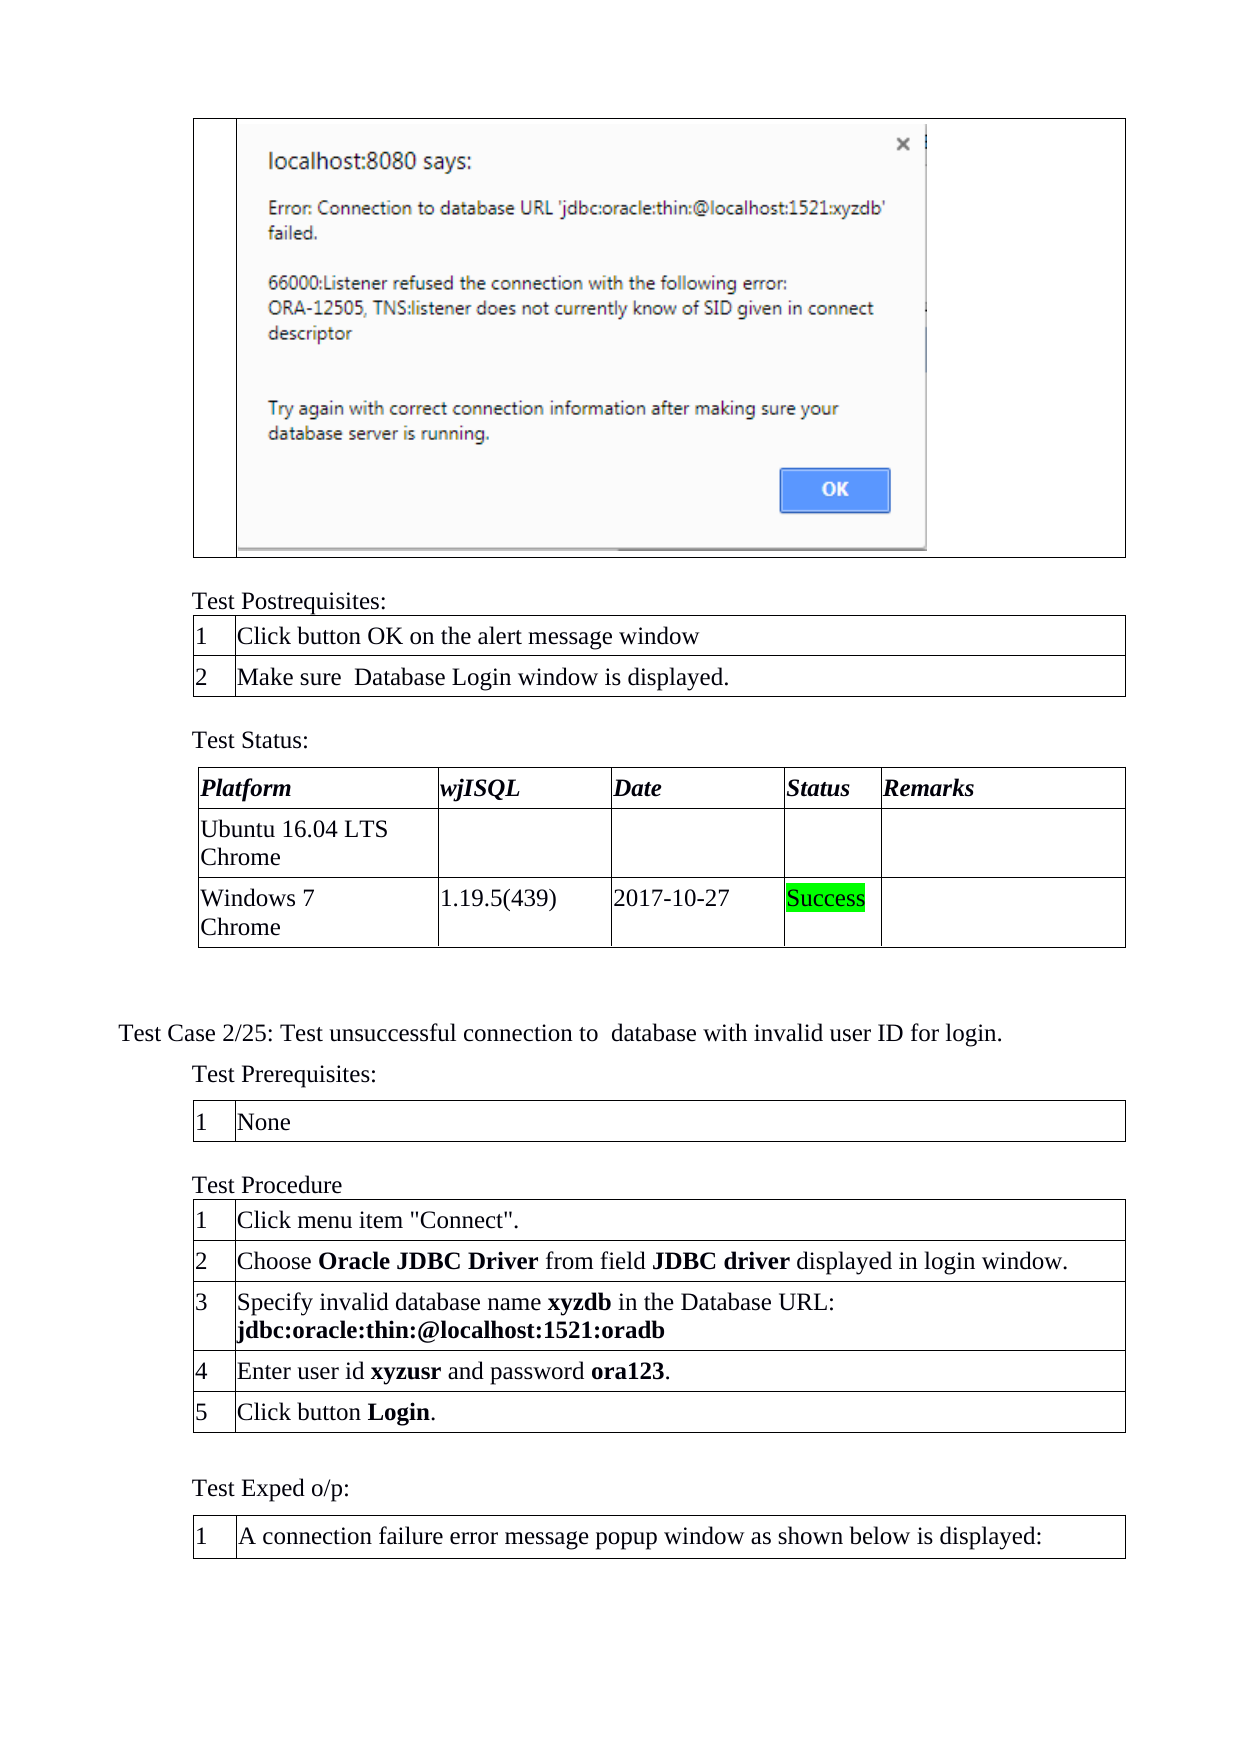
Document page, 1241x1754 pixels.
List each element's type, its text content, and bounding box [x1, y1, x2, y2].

table_header Remarks [882, 768, 1125, 807]
table_cell Specify invalid database name xyzdb in the Database URL: jdbc:oracle:thin:@localhost:1521:oradb [236, 1282, 1125, 1350]
table_header 1 [194, 1200, 235, 1240]
table_header Click menu item "Connect". [236, 1200, 1125, 1240]
table_cell Success [785, 878, 881, 946]
text Test Exped o/p: [118, 1473, 1122, 1502]
table_header 1 [194, 616, 235, 655]
text Test Case 2/25: Test unsuccessful connection to database with invalid user ID for login. [118, 1018, 1122, 1047]
table_cell Ubuntu 16.04 LTS Chrome [199, 809, 438, 877]
table_cell Choose Oracle JDBC Driver from field JDBC driver displayed in login window. [236, 1241, 1125, 1281]
table_header None [236, 1101, 1125, 1141]
table_cell [785, 809, 881, 877]
text Test Prerequisites: [118, 1059, 1122, 1088]
table_header Status [785, 768, 881, 807]
table_header 1 [194, 1101, 235, 1141]
table_cell [882, 878, 1125, 946]
table_cell Click button Login. [236, 1392, 1125, 1432]
table_cell [882, 809, 1125, 877]
table_cell 2 [194, 1241, 235, 1281]
text Test Status: [118, 725, 1122, 754]
table_cell 2017-10-27 [612, 878, 784, 946]
table_cell [612, 809, 784, 877]
table_header Date [612, 768, 784, 807]
table_header wjISQL [439, 768, 611, 807]
table_cell Windows 7 Chrome [199, 878, 438, 946]
table_cell 2 [194, 656, 235, 696]
table_cell 1.19.5(439) [439, 878, 611, 946]
table_header Platform [199, 768, 438, 807]
table_header [194, 119, 236, 557]
table_cell Enter user id xyzusr and password ora123. [236, 1351, 1125, 1391]
table_header 1 [194, 1516, 236, 1558]
text Test Procedure [118, 1170, 1122, 1199]
table_cell 4 [194, 1351, 235, 1391]
text Test Postrequisites: [118, 586, 1122, 615]
picture [237, 124, 927, 551]
table_cell Make sure Database Login window is displayed. [236, 656, 1125, 696]
table_header [237, 119, 1125, 557]
table_cell [439, 809, 611, 877]
table_header A connection failure error message popup window as shown below is displayed: [237, 1516, 1125, 1558]
table_header Click button OK on the alert message window [236, 616, 1125, 655]
table_cell 5 [194, 1392, 235, 1432]
table_cell 3 [194, 1282, 235, 1350]
